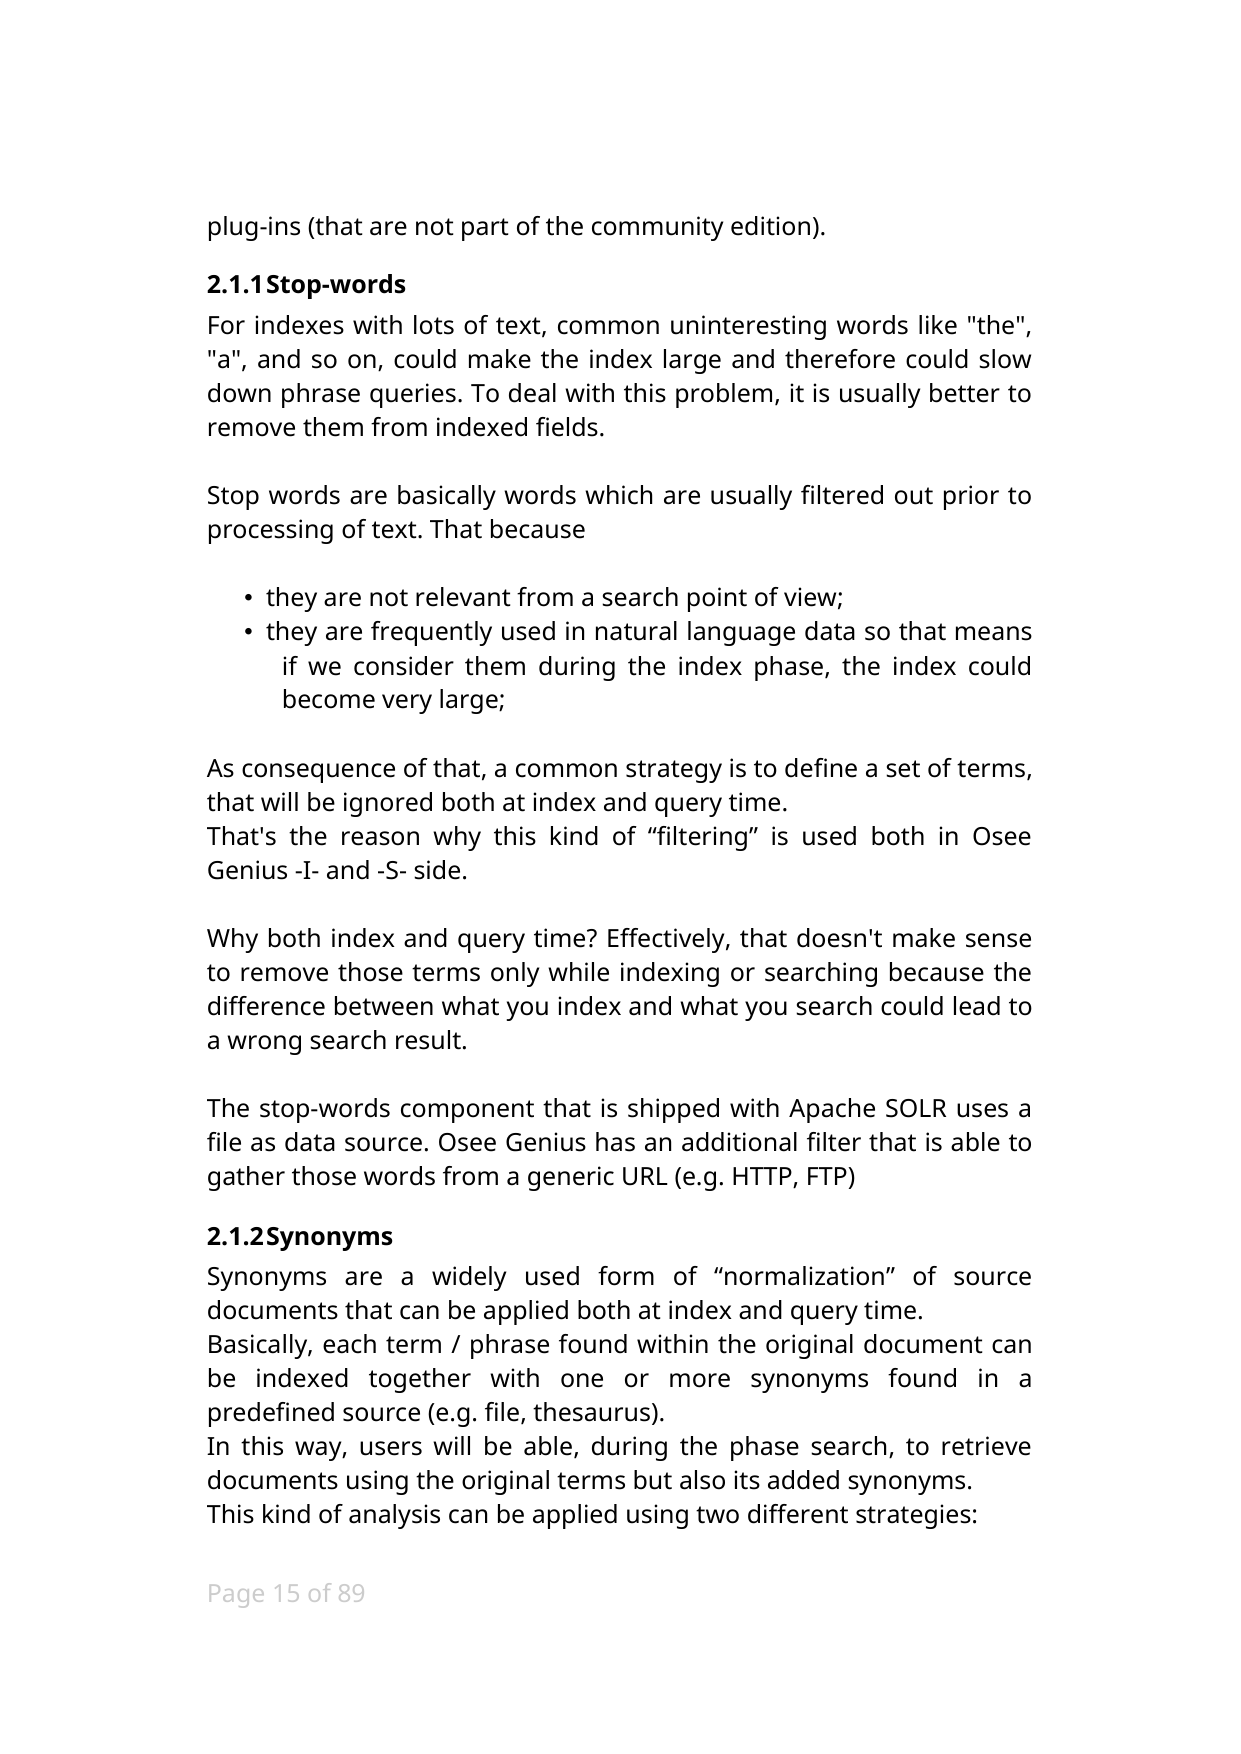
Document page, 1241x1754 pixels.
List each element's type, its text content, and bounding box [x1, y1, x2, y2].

subtitle Synonyms [207, 1218, 1033, 1252]
subtitle Stop-words [207, 267, 1033, 301]
text In this way, users will be able, during the phase search, to retrieve documents using the original terms but also its added synonyms. [207, 1429, 1033, 1497]
text That's the reason why this kind of “filtering” is used both in Osee Genius -I- and -S- side. [207, 818, 1033, 887]
text Stop words are basically words which are usually filtered out prior to processing of text. That because [207, 478, 1033, 546]
text For indexes with lots of text, common uninteresting words like "the", "a", and so on, could make the index large and therefore could slow down phrase queries. To deal with this problem, it is usually better to remove them from indexed fields. [207, 307, 1033, 444]
text Synonyms are a widely used form of “normalization” of source documents that can be applied both at index and query time. [207, 1258, 1033, 1327]
text This kind of analysis can be applied using two different strategies: [207, 1497, 1033, 1531]
text As consequence of that, a common strategy is to define a set of terms, that will be ignored both at index and query time. [207, 750, 1033, 818]
text Why both index and query time? Effectively, that doesn't make sense to remove those terms only while indexing or searching because the difference between what you index and what you search could lead to a wrong search result. [207, 921, 1033, 1057]
text The stop-words component that is shipped with Apache SOLR uses a file as data source. Osee Genius has an additional filter that is able to gather those words from a generic URL (e.g. HTTP, FTP) [207, 1091, 1033, 1193]
text Basically, each term / phrase found within the original document can be indexed together with one or more synonyms found in a predefined source (e.g. file, thesaurus). [207, 1327, 1033, 1429]
list they are not relevant from a search point of view; [244, 580, 1033, 614]
text plug-ins (that are not part of the community edition). [207, 208, 1033, 242]
list they are frequently used in natural language data so that means if we consider them during the index phase, the index could become very large; [244, 614, 1033, 716]
